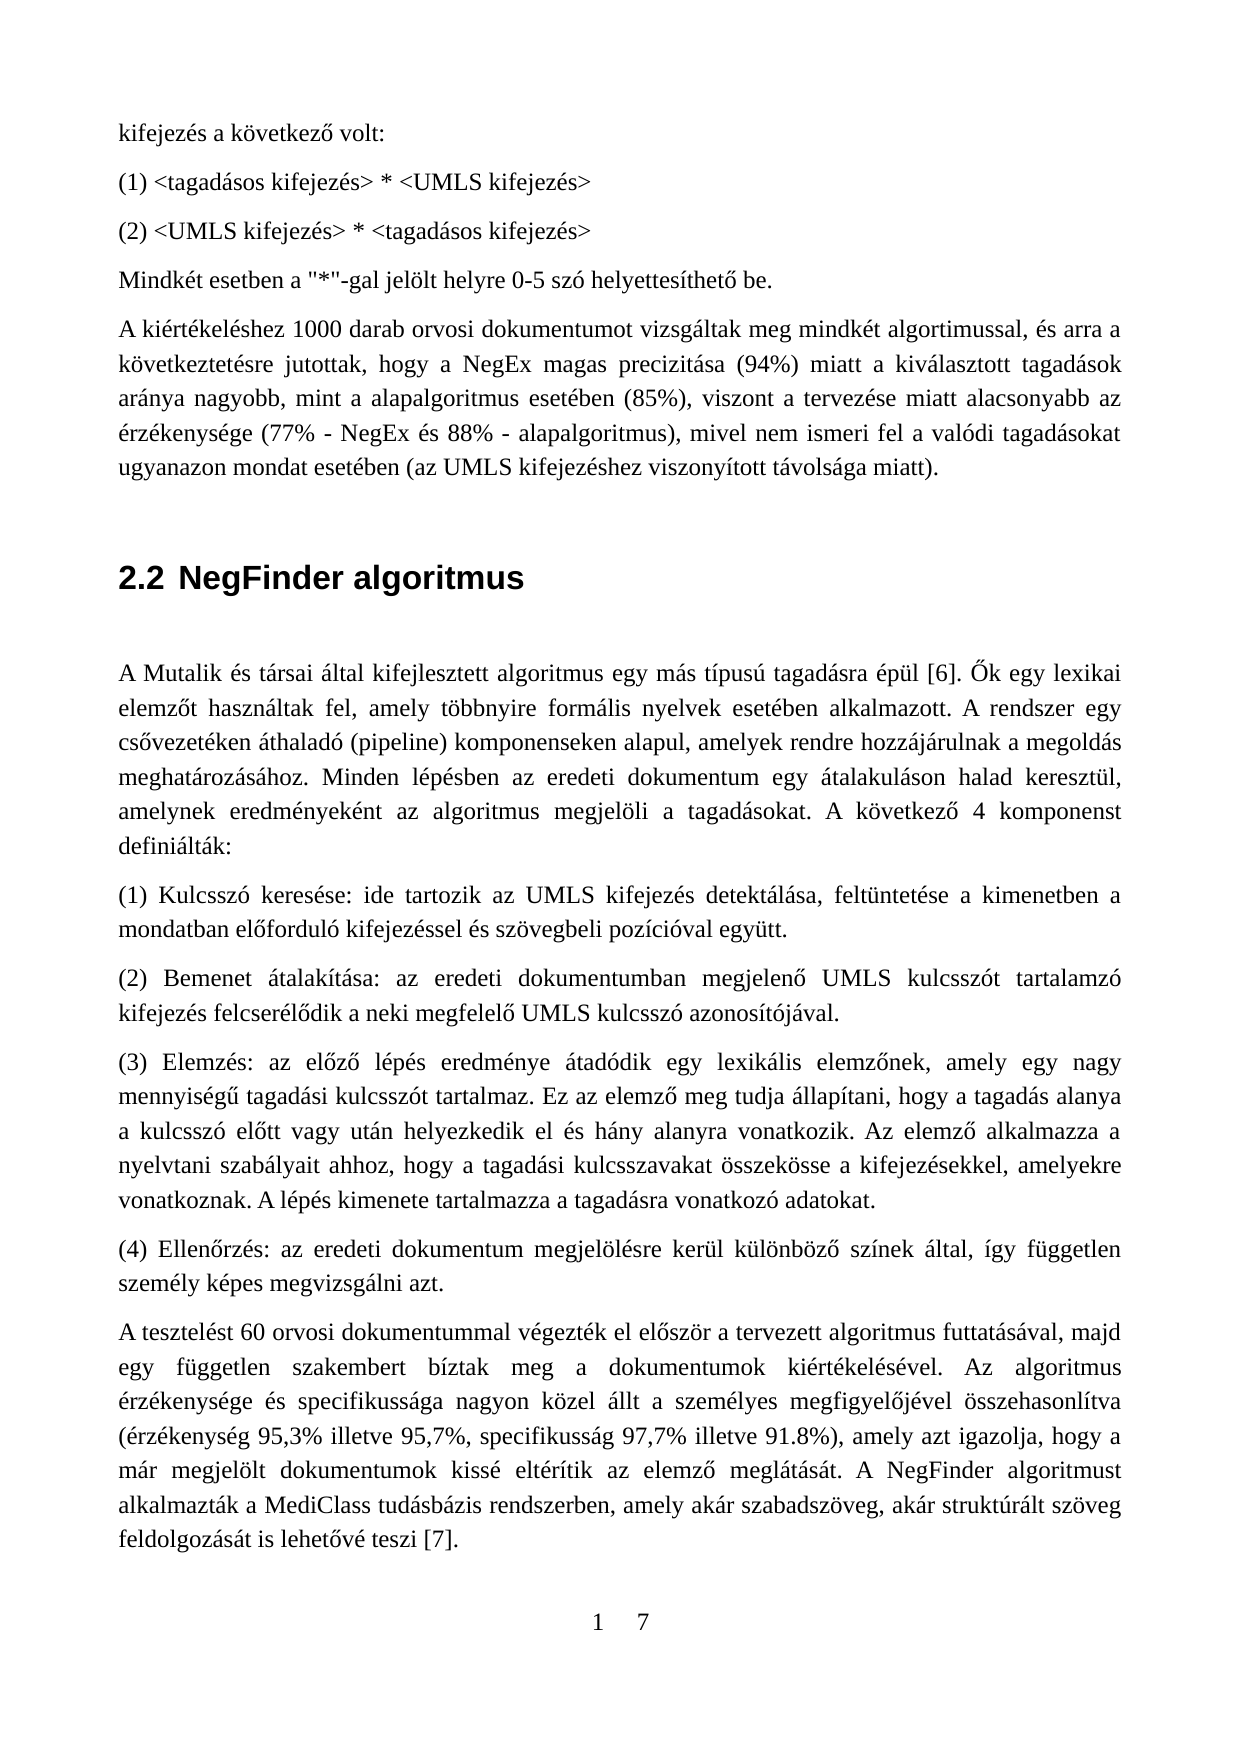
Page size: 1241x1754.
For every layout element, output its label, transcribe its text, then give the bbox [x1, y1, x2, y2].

subtitle kifejezés a következő volt: [118, 118, 1122, 147]
subtitle (2) Bemenet átalakítása: az eredeti dokumentumban megjelenő UMLS kulcsszót tartalamzó kifejezés felcserélődik a neki megfelelő UMLS kulcsszó azonosítójával. [118, 963, 1122, 1027]
subtitle (2) <UMLS kifejezés> * <tagadásos kifejezés> [118, 216, 1122, 245]
subtitle (1) <tagadásos kifejezés> * <UMLS kifejezés> [118, 167, 1122, 196]
subtitle A kiértékeléshez 1000 darab orvosi dokumentumot vizsgáltak meg mindkét algortimussal, és arra a következtetésre jutottak, hogy a NegEx magas precizitása (94%) miatt a kiválasztott tagadások aránya nagyobb, mint a alapalgoritmus esetében (85%), viszont a tervezése miatt alacsonyabb az érzékenysége (77% - NegEx és 88% - alapalgoritmus), mivel nem ismeri fel a valódi tagadásokat ugyanazon mondat esetében (az UMLS kifejezéshez viszonyított távolsága miatt). [118, 314, 1122, 481]
subtitle A tesztelést 60 orvosi dokumentummal végezték el először a tervezett algoritmus futtatásával, majd egy független szakembert bíztak meg a dokumentumok kiértékelésével. Az algoritmus érzékenysége és specifikussága nagyon közel állt a személyes megfigyelőjével összehasonlítva (érzékenység 95,3% illetve 95,7%, specifikusság 97,7% illetve 91.8%), amely azt igazolja, hogy a már megjelölt dokumentumok kissé eltérítik az elemző meglátását. A NegFinder algoritmust alkalmazták a MediClass tudásbázis rendszerben, amely akár szabadszöveg, akár struktúrált szöveg feldolgozását is lehetővé teszi [7]. [118, 1317, 1122, 1553]
subtitle NegFinder algoritmus [118, 558, 1122, 597]
subtitle Mindkét esetben a "*"-gal jelölt helyre 0-5 szó helyettesíthető be. [118, 265, 1122, 294]
subtitle A Mutalik és társai által kifejlesztett algoritmus egy más típusú tagadásra épül [6]. Ők egy lexikai elemzőt használtak fel, amely többnyire formális nyelvek esetében alkalmazott. A rendszer egy csővezetéken áthaladó (pipeline) komponenseken alapul, amelyek rendre hozzájárulnak a megoldás meghatározásához. Minden lépésben az eredeti dokumentum egy átalakuláson halad keresztül, amelynek eredményeként az algoritmus megjelöli a tagadásokat. A következő 4 komponenst definiálták: [118, 658, 1122, 859]
subtitle (1) Kulcsszó keresése: ide tartozik az UMLS kifejezés detektálása, feltüntetése a kimenetben a mondatban előforduló kifejezéssel és szövegbeli pozícióval együtt. [118, 880, 1122, 943]
subtitle (4) Ellenőrzés: az eredeti dokumentum megjelölésre kerül különböző színek által, így független személy képes megvizsgálni azt. [118, 1234, 1122, 1297]
subtitle (3) Elemzés: az előző lépés eredménye átadódik egy lexikális elemzőnek, amely egy nagy mennyiségű tagadási kulcsszót tartalmaz. Ez az elemző meg tudja állapítani, hogy a tagadás alanya a kulcsszó előtt vagy után helyezkedik el és hány alanyra vonatkozik. Az elemző alkalmazza a nyelvtani szabályait ahhoz, hogy a tagadási kulcsszavakat összekösse a kifejezésekkel, amelyekre vonatkoznak. A lépés kimenete tartalmazza a tagadásra vonatkozó adatokat. [118, 1047, 1122, 1214]
